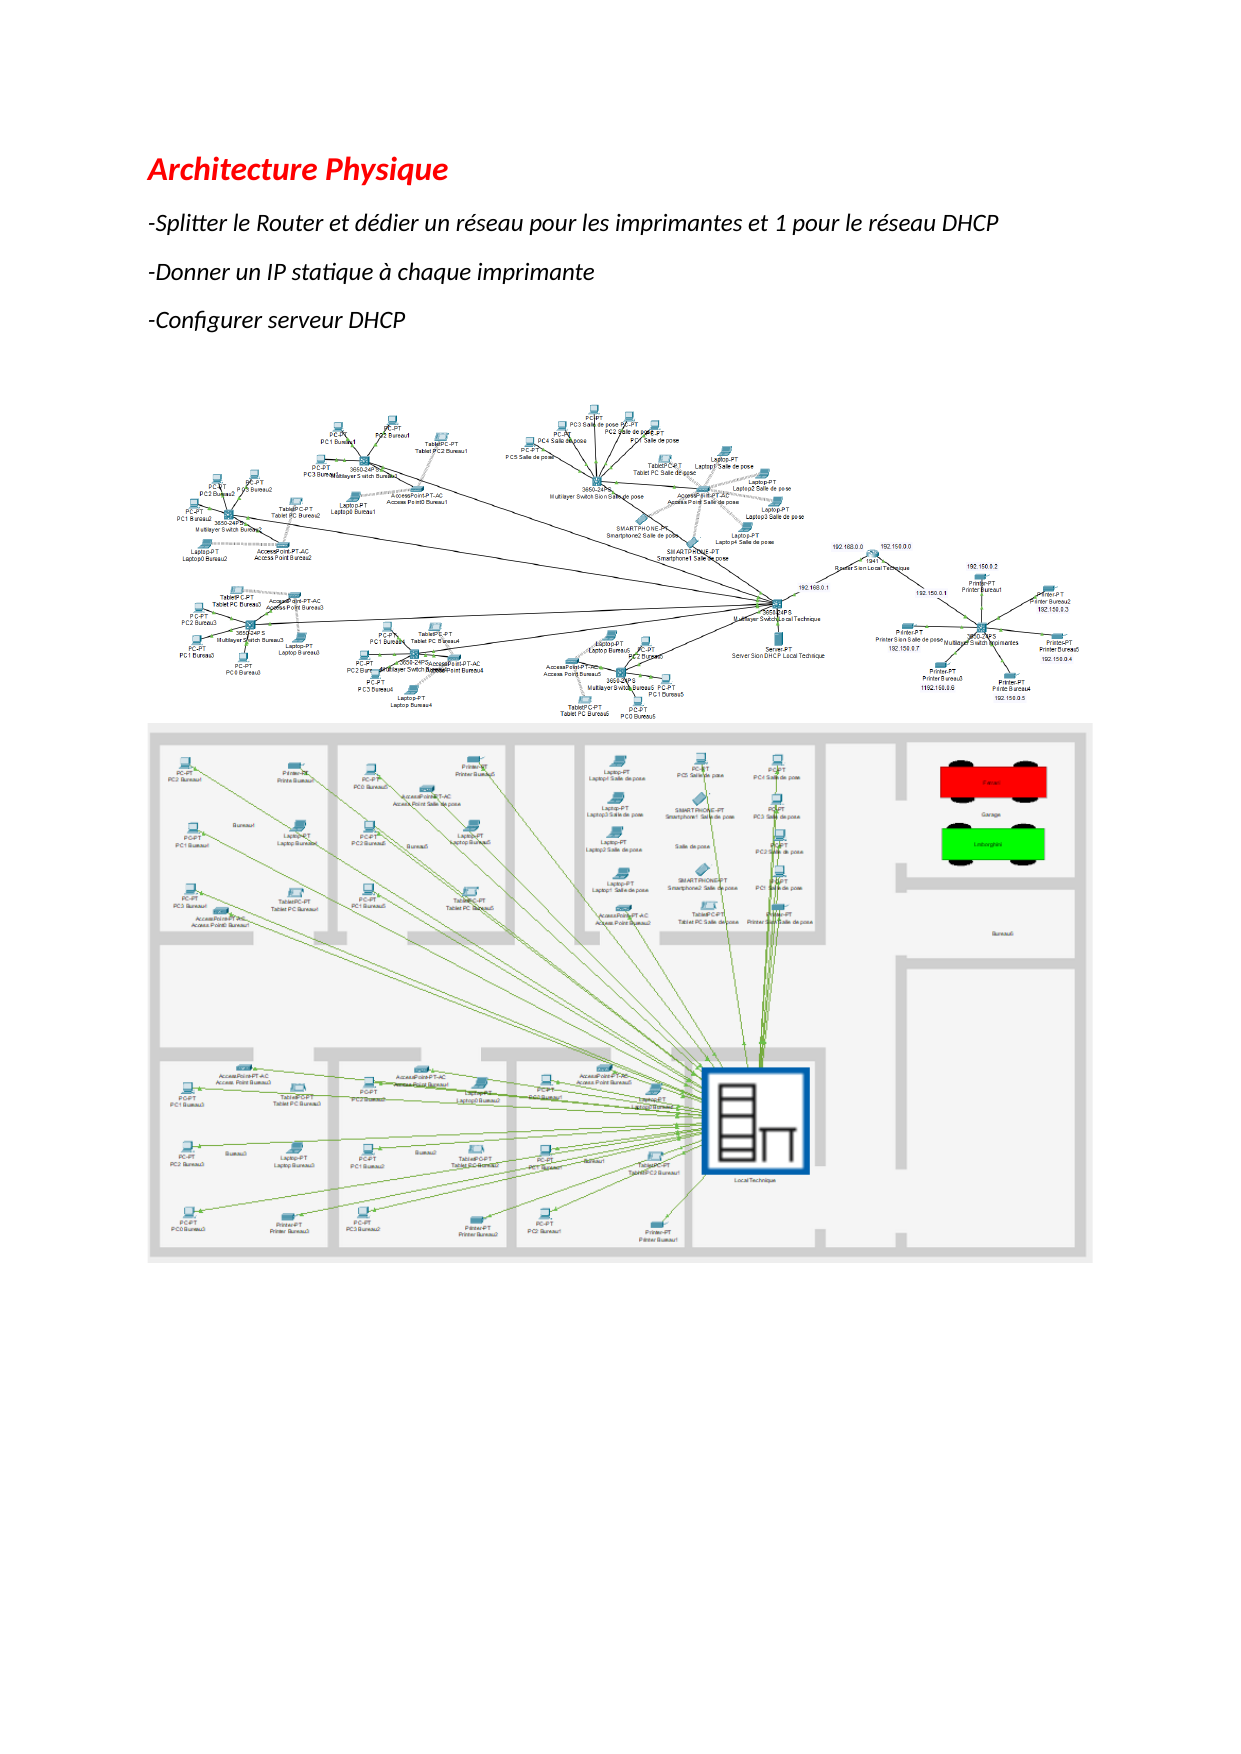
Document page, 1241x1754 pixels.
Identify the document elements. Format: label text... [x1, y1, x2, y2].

text -Donner un IP statique à chaque imprimante [148, 256, 1093, 286]
text Architecture Physique [148, 148, 1093, 188]
text -Splitter le Router et dédier un réseau pour les imprimantes et 1 pour le réseau DHCP [148, 207, 1093, 237]
text -Configurer serveur DHCP [148, 304, 1093, 335]
